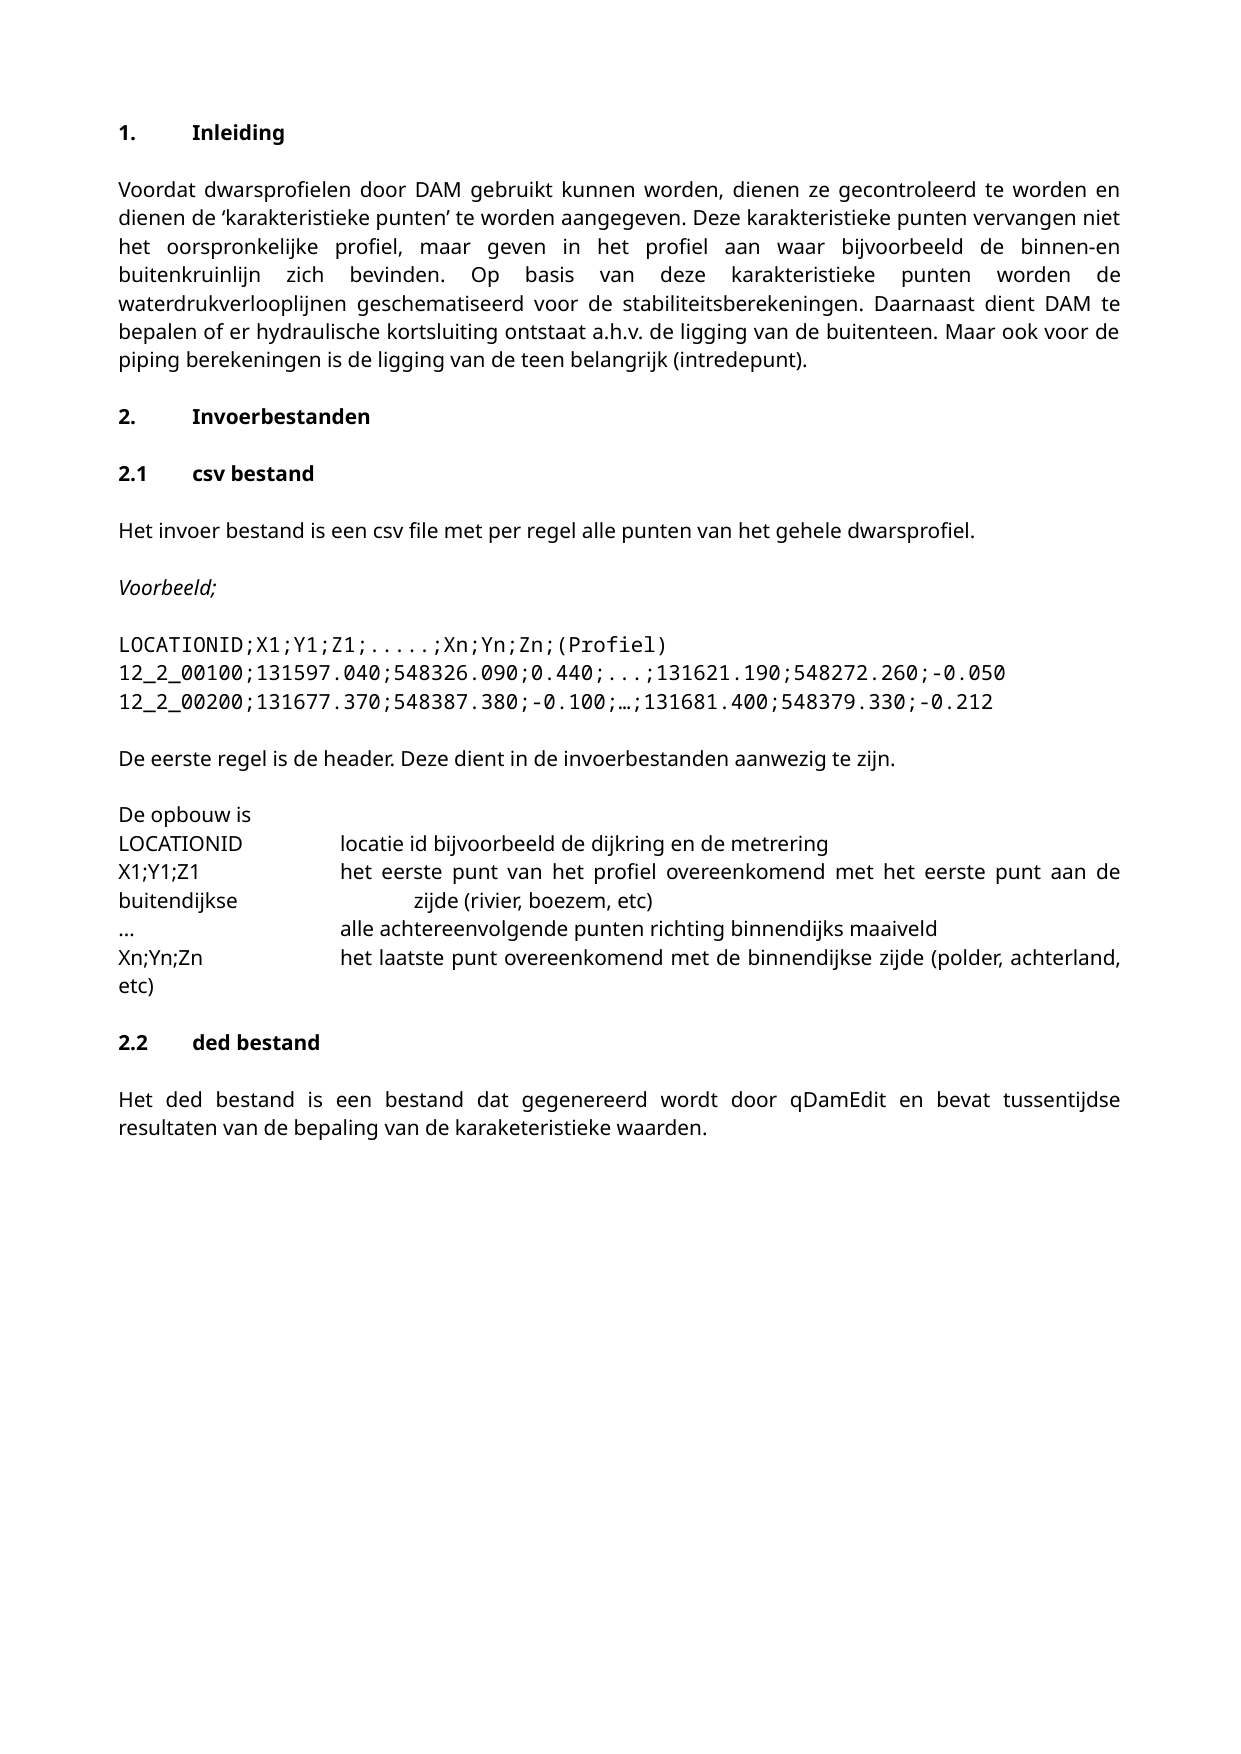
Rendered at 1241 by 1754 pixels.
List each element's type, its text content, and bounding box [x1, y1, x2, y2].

text 2.2 ded bestand [118, 1028, 1122, 1057]
text LOCATIONID locatie id bijvoorbeeld de dijkring en de metrering [118, 829, 1122, 857]
text 1. Inleiding [118, 118, 1122, 147]
text 2.1 csv bestand [118, 459, 1122, 488]
text 12_2_00200;131677.370;548387.380;-0.100;…;131681.400;548379.330;-0.212 [118, 687, 1122, 715]
text Het invoer bestand is een csv file met per regel alle punten van het gehele dwarsprofiel. [118, 516, 1122, 545]
text LOCATIONID;X1;Y1;Z1;.....;Xn;Yn;Zn;(Profiel) [118, 630, 1122, 658]
text Het ded bestand is een bestand dat gegenereerd wordt door qDamEdit en bevat tussentijdse resultaten van de bepaling van de karaketeristieke waarden. [118, 1085, 1122, 1142]
text De eerste regel is de header. Deze dient in de invoerbestanden aanwezig te zijn. [118, 744, 1122, 772]
text Voorbeeld; [118, 573, 1122, 602]
text X1;Y1;Z1 het eerste punt van het profiel overeenkomend met het eerste punt aan de buitendijkse zijde (rivier, boezem, etc) [118, 857, 1122, 914]
text 12_2_00100;131597.040;548326.090;0.440;...;131621.190;548272.260;-0.050 [118, 658, 1122, 687]
text De opbouw is [118, 801, 1122, 829]
text 2. Invoerbestanden [118, 402, 1122, 431]
text Voordat dwarsprofielen door DAM gebruikt kunnen worden, dienen ze gecontroleerd te worden en dienen de ‘karakteristieke punten’ te worden aangegeven. Deze karakteristieke punten vervangen niet het oorspronkelijke profiel, maar geven in het profiel aan waar bijvoorbeeld de binnen-en buitenkruinlijn zich bevinden. Op basis van deze karakteristieke punten worden de waterdrukverlooplijnen geschematiseerd voor de stabiliteitsberekeningen. Daarnaast dient DAM te bepalen of er hydraulische kortsluiting ontstaat a.h.v. de ligging van de buitenteen. Maar ook voor de piping berekeningen is de ligging van de teen belangrijk (intredepunt). [118, 175, 1122, 374]
text … alle achtereenvolgende punten richting binnendijks maaiveld [118, 914, 1122, 943]
text Xn;Yn;Zn het laatste punt overeenkomend met de binnendijkse zijde (polder, achterland, etc) [118, 943, 1122, 1000]
